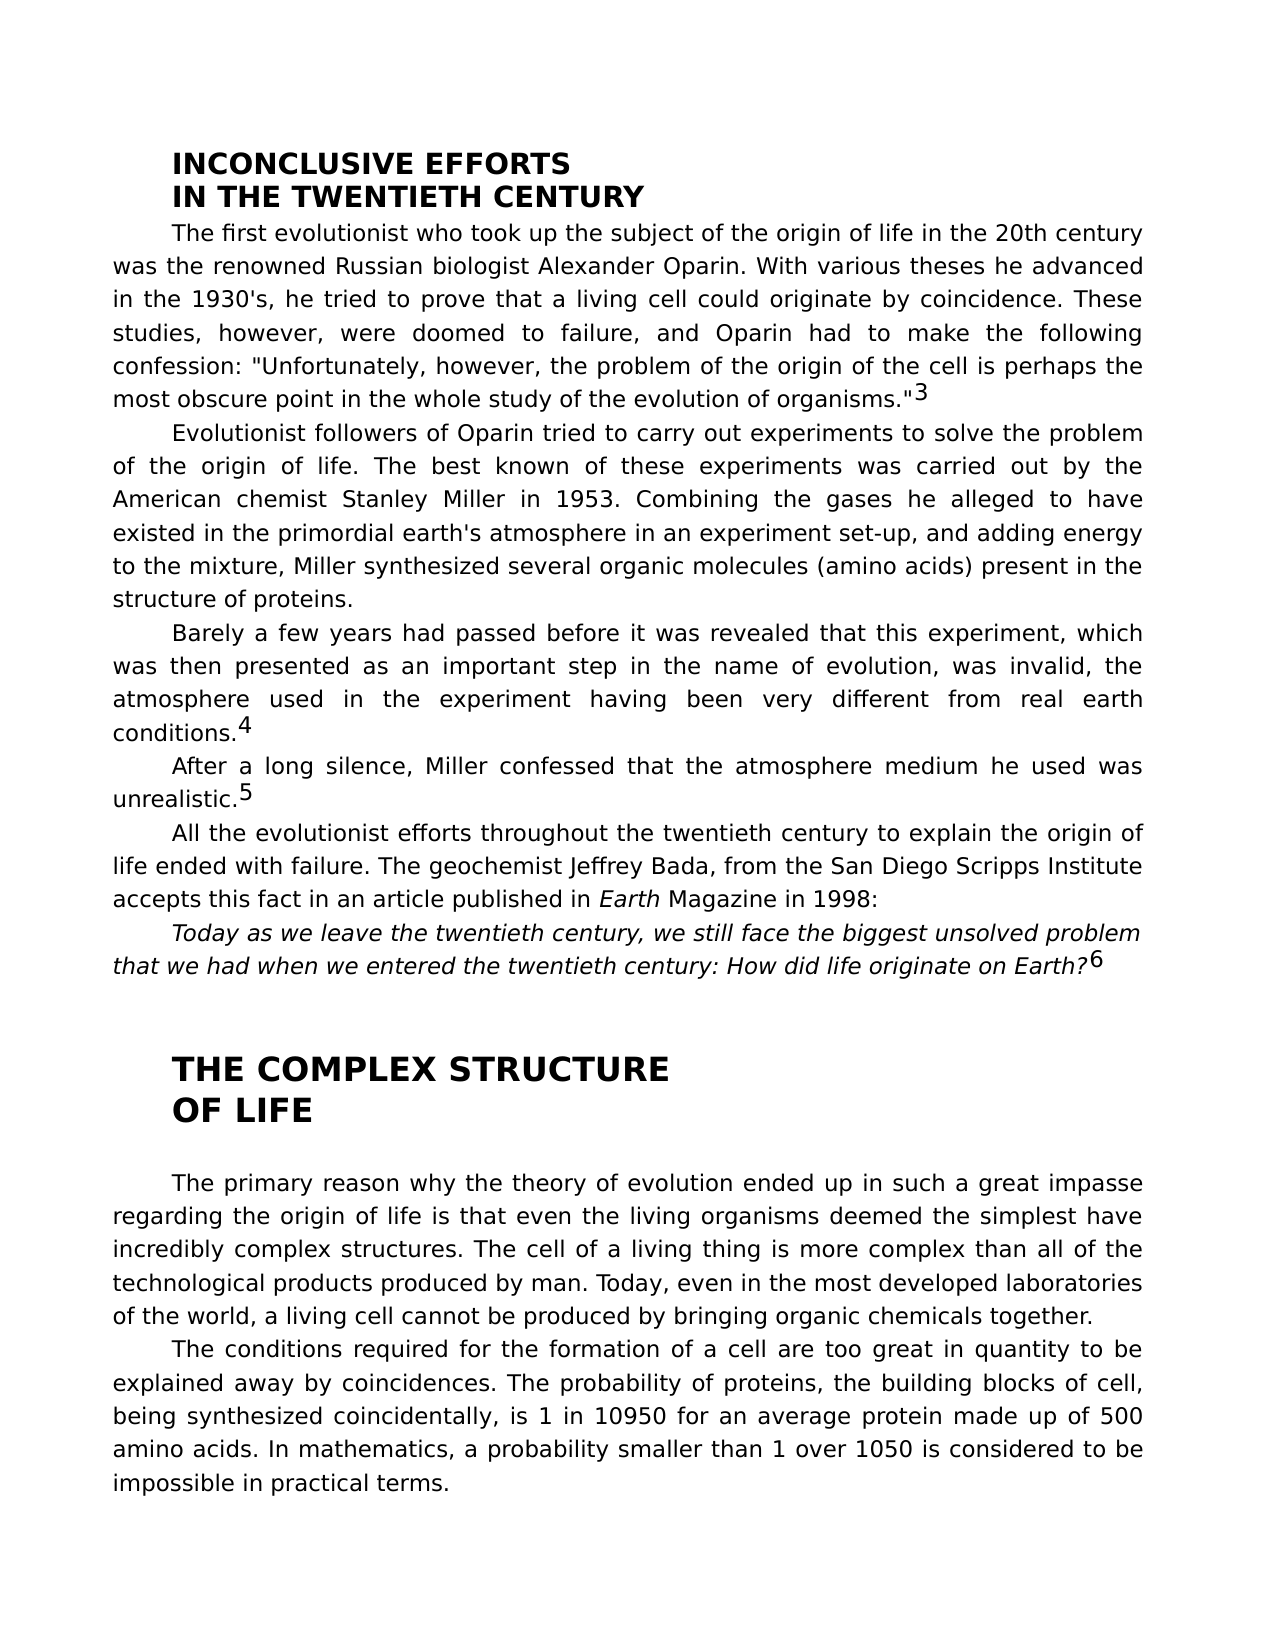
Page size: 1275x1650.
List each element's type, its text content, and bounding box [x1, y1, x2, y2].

text THE COMPLEX STRUCTURE [112, 1048, 1145, 1089]
text IN THE TWENTIETH CENTURY [112, 181, 1145, 214]
text INCONCLUSIVE EFFORTS [112, 148, 1145, 181]
text After a long silence, Miller confessed that the atmosphere medium he used was unrealistic.5 [112, 748, 1145, 814]
text Evolutionist followers of Oparin tried to carry out experiments to solve the problem of the origin of life. The best known of these experiments was carried out by the American chemist Stanley Miller in 1953. Combining the gases he alleged to have existed in the primordial earth's atmosphere in an experiment set-up, and adding energy to the mixture, Miller synthesized several organic molecules (amino acids) present in the structure of proteins. [112, 414, 1145, 614]
text Today as we leave the twentieth century, we still face the biggest unsolved problem that we had when we entered the twentieth century: How did life originate on Earth?6 [112, 914, 1145, 981]
text Barely a few years had passed before it was revealed that this experiment, which was then presented as an important step in the name of evolution, was invalid, the atmosphere used in the experiment having been very different from real earth conditions.4 [112, 614, 1145, 748]
text OF LIFE [112, 1089, 1145, 1131]
text The first evolutionist who took up the subject of the origin of life in the 20th century was the renowned Russian biologist Alexander Oparin. With various theses he advanced in the 1930's, he tried to prove that a living cell could originate by coincidence. These studies, however, were doomed to failure, and Oparin had to make the following confession: "Unfortunately, however, the problem of the origin of the cell is perhaps the most obscure point in the whole study of the evolution of organisms."3 [112, 214, 1145, 414]
text All the evolutionist efforts throughout the twentieth century to explain the origin of life ended with failure. The geochemist Jeffrey Bada, from the San Diego Scripps Institute accepts this fact in an article published in Earth Magazine in 1998: [112, 814, 1145, 914]
text The primary reason why the theory of evolution ended up in such a great impasse regarding the origin of life is that even the living organisms deemed the simplest have incredibly complex structures. The cell of a living thing is more complex than all of the technological products produced by man. Today, even in the most developed laboratories of the world, a living cell cannot be produced by bringing organic chemicals together. [112, 1164, 1145, 1331]
text The conditions required for the formation of a cell are too great in quantity to be explained away by coincidences. The probability of proteins, the building blocks of cell, being synthesized coincidentally, is 1 in 10950 for an average protein made up of 500 amino acids. In mathematics, a probability smaller than 1 over 1050 is considered to be impossible in practical terms. [112, 1331, 1145, 1498]
